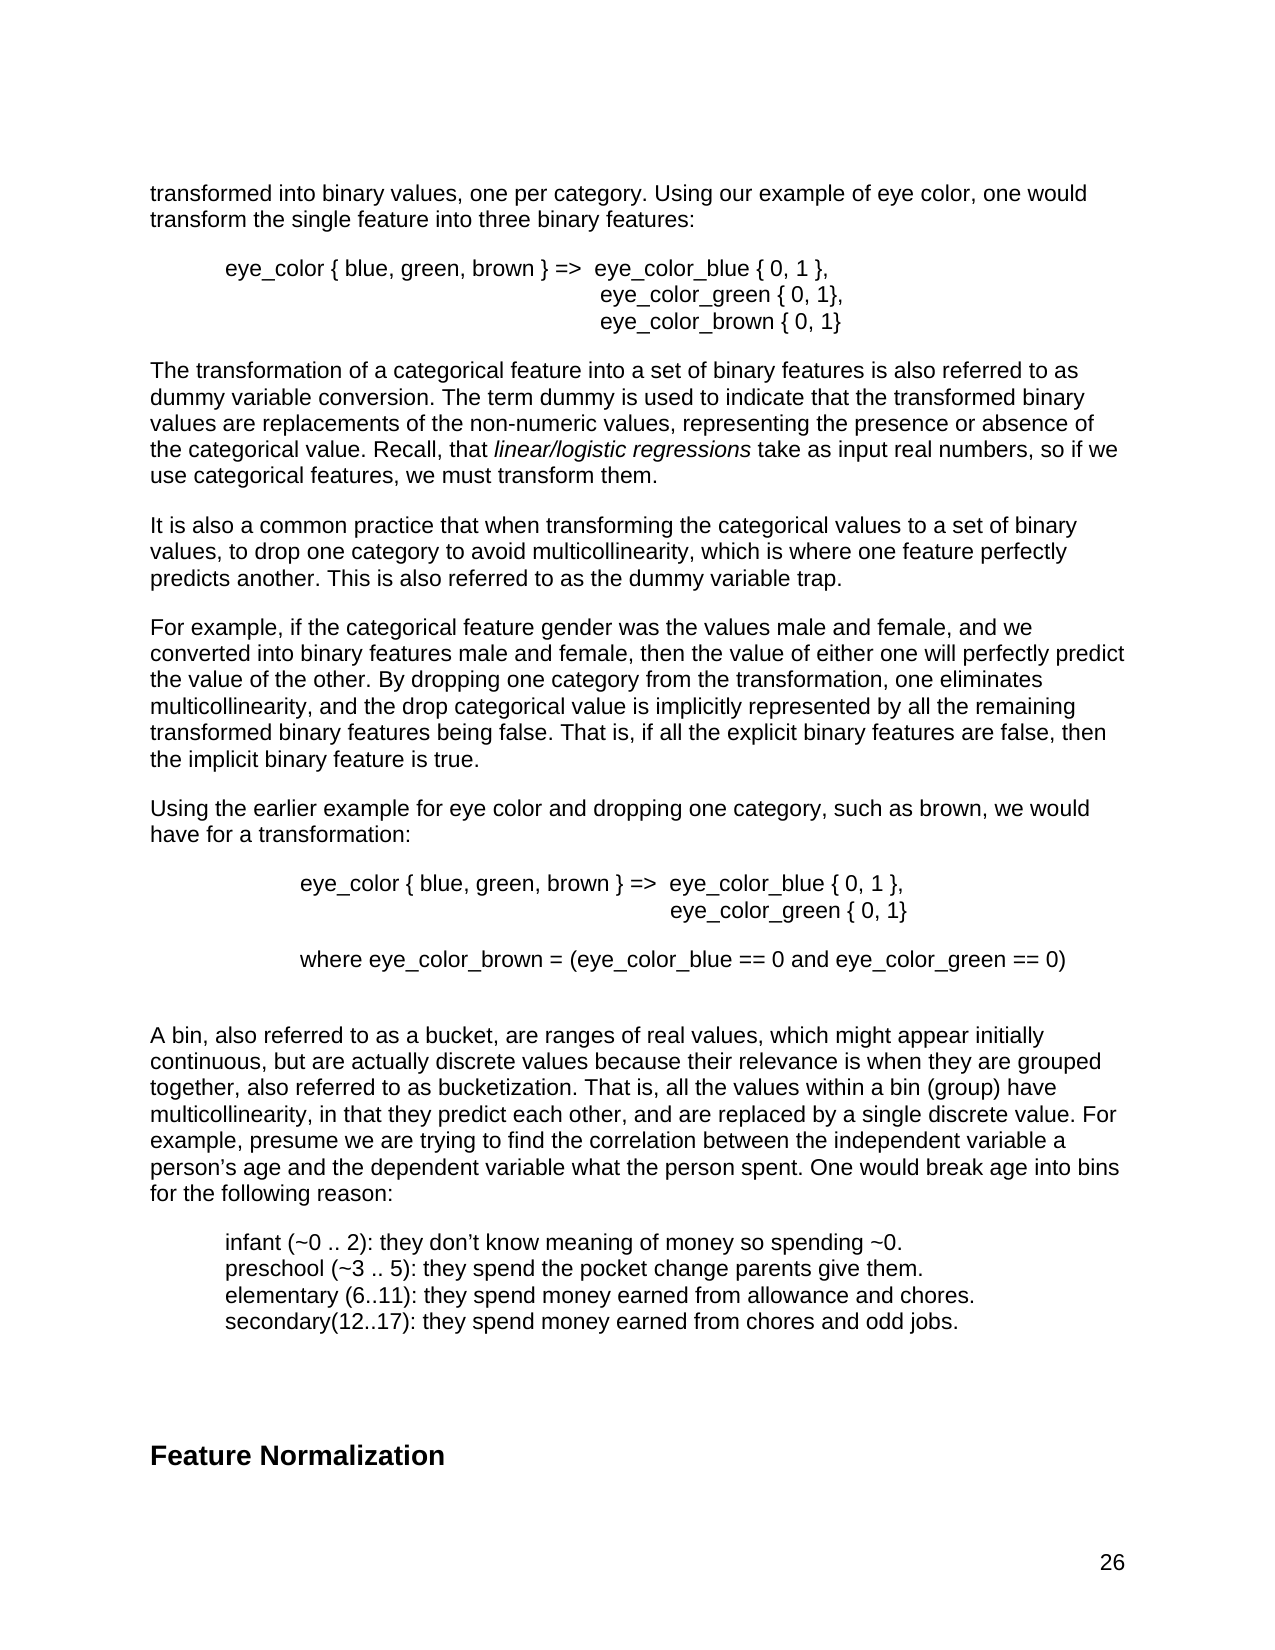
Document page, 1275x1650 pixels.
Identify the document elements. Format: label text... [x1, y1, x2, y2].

text infant (~0 .. 2): they don’t know meaning of money so spending ~0. preschool (~3 .. 5): they spend the pocket change parents give them. elementary (6..11): they spend money earned from allowance and chores. secondary(12..17): they spend money earned from chores and odd jobs. [150, 1229, 1125, 1361]
text It is also a common practice that when transforming the categorical values to a set of binary values, to drop one category to avoid multicollinearity, which is where one feature perfectly predicts another. This is also referred to as the dummy variable trap. [150, 512, 1125, 591]
text eye_color { blue, green, brown } => eye_color_blue { 0, 1 }, eye_color_green { 0, 1} [150, 870, 1125, 923]
text where eye_color_brown = (eye_color_blue == 0 and eye_color_green == 0) [225, 946, 1125, 999]
text A bin, also referred to as a bucket, are ranges of real values, which might appear initially continuous, but are actually discrete values because their relevance is when they are grouped together, also referred to as bucketization. That is, all the values within a bin (group) have multicollinearity, in that they predict each other, and are replaced by a single discrete value. For example, presume we are trying to find the correlation between the independent variable a person’s age and the dependent variable what the person spent. One would break age into bins for the following reason: [150, 1022, 1125, 1206]
text Feature Normalization [150, 1439, 1125, 1471]
text transformed into binary values, one per category. Using our example of eye color, one would transform the single feature into three binary features: [150, 179, 1125, 232]
text For example, if the categorical feature gender was the values male and female, and we converted into binary features male and female, then the value of either one will perfectly predict the value of the other. By dropping one category from the transformation, one eliminates multicollinearity, and the drop categorical value is implicitly represented by all the remaining transformed binary features being false. That is, if all the explicit binary features are false, then the implicit binary feature is true. [150, 614, 1125, 772]
text eye_color { blue, green, brown } => eye_color_blue { 0, 1 }, eye_color_green { 0, 1}, eye_color_brown { 0, 1} [150, 255, 1125, 334]
text The transformation of a categorical feature into a set of binary features is also referred to as dummy variable conversion. The term dummy is used to indicate that the transformed binary values are replacements of the non-numeric values, representing the presence or absence of the categorical value. Recall, that linear/logistic regressions take as input real numbers, so if we use categorical features, we must transform them. [150, 357, 1125, 489]
text Using the earlier example for eye color and dropping one category, such as brown, we would have for a transformation: [150, 795, 1125, 847]
